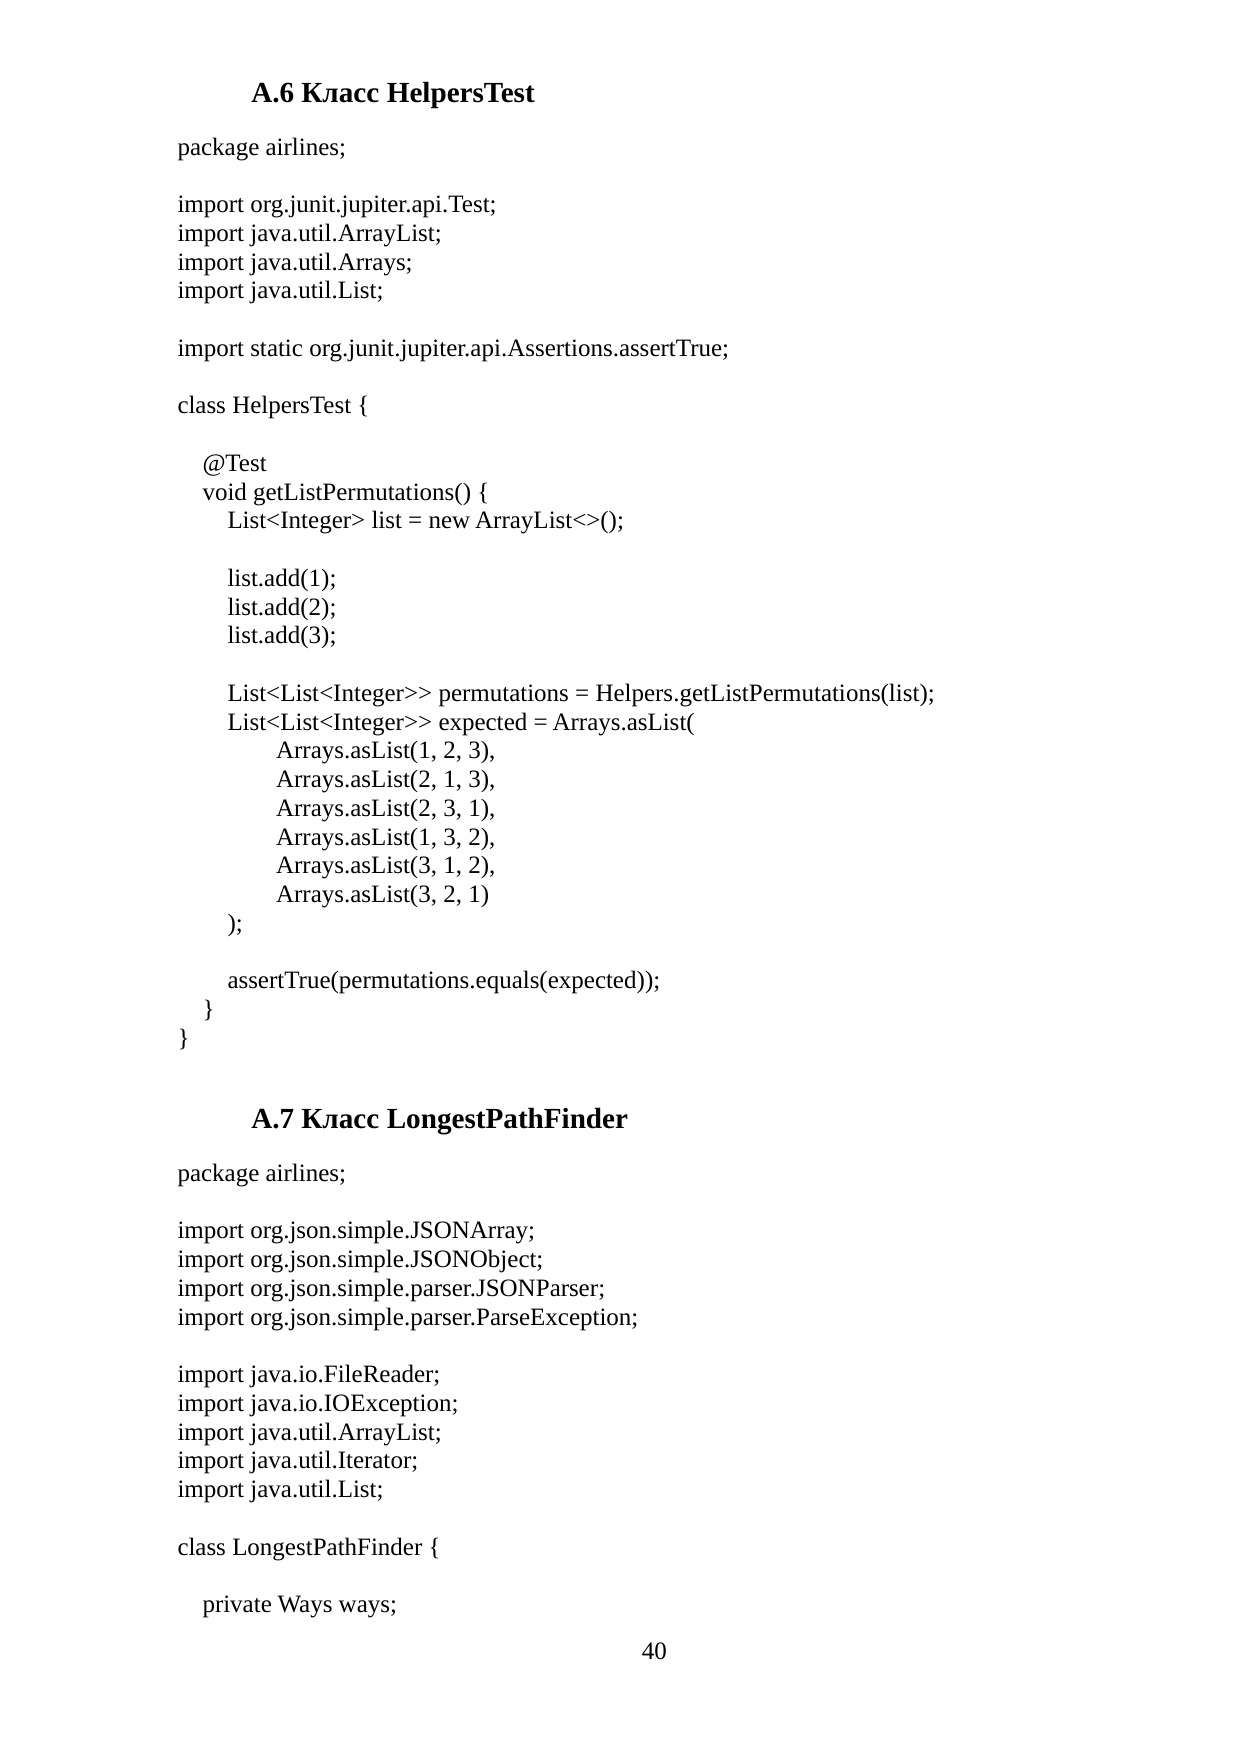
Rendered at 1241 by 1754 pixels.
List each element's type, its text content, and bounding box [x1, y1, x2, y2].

subtitle A.6 Класс HelpersTest [177, 75, 1152, 108]
subtitle A.7 Класс LongestPathFinder [177, 1102, 1152, 1135]
text package airlines; import org.json.simple.JSONArray; import org.json.simple.JSONObject; import org.json.simple.parser.JSONParser; import org.json.simple.parser.ParseException; import java.io.FileReader; import java.io.IOException; import java.util.ArrayList; import java.util.Iterator; import java.util.List; class LongestPathFinder { private Ways ways; [177, 1158, 1152, 1618]
text package airlines; import org.junit.jupiter.api.Test; import java.util.ArrayList; import java.util.Arrays; import java.util.List; import static org.junit.jupiter.api.Assertions.assertTrue; class HelpersTest { @Test void getListPermutations() { List<Integer> list = new ArrayList<>(); list.add(1); list.add(2); list.add(3); List<List<Integer>> permutations = Helpers.getListPermutations(list); List<List<Integer>> expected = Arrays.asList( Arrays.asList(1, 2, 3), Arrays.asList(2, 1, 3), Arrays.asList(2, 3, 1), Arrays.asList(1, 3, 2), Arrays.asList(3, 1, 2), Arrays.asList(3, 2, 1) ); assertTrue(permutations.equals(expected)); } } [177, 132, 1152, 1052]
